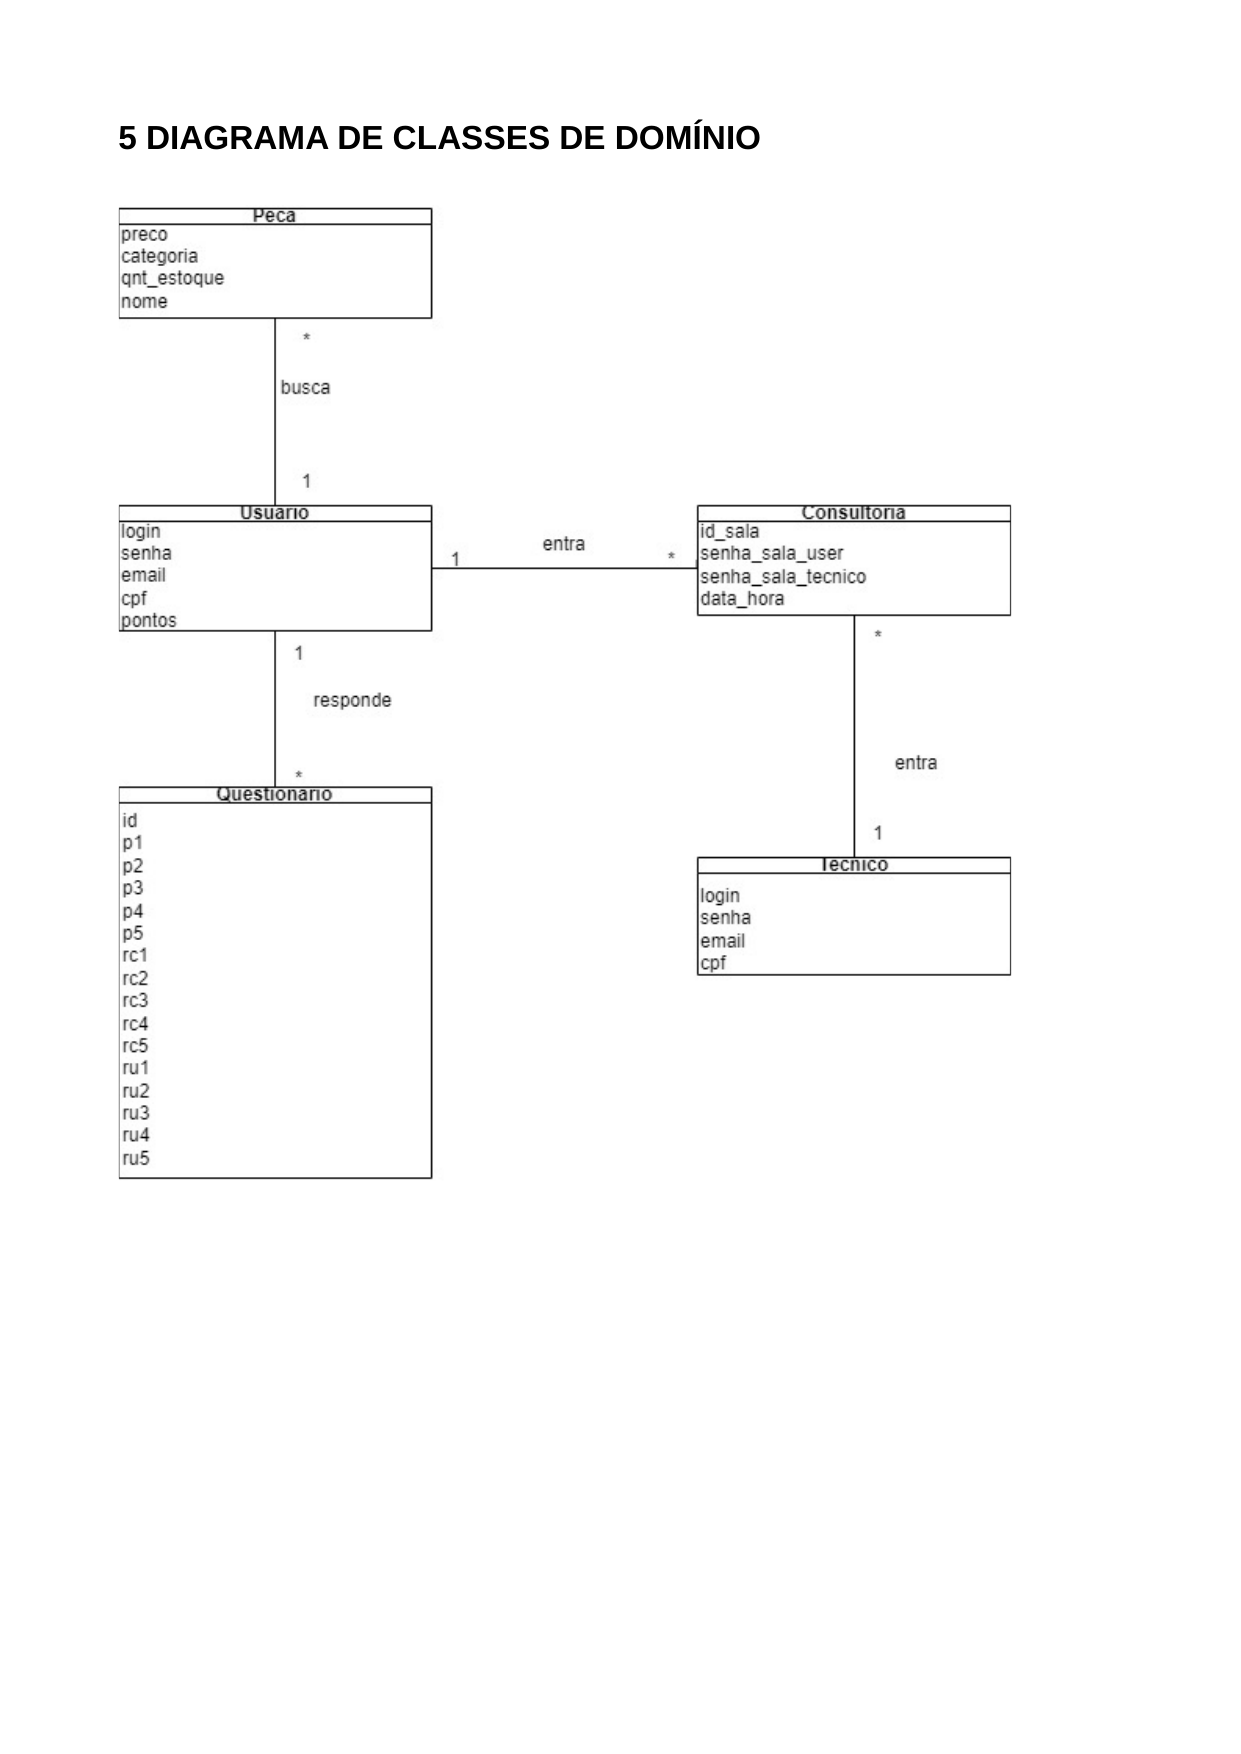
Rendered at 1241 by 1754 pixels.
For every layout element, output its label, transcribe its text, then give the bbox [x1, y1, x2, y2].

picture [118, 205, 1012, 1223]
subtitle 5 DIAGRAMA DE CLASSES DE DOMÍNIO [118, 118, 1122, 157]
